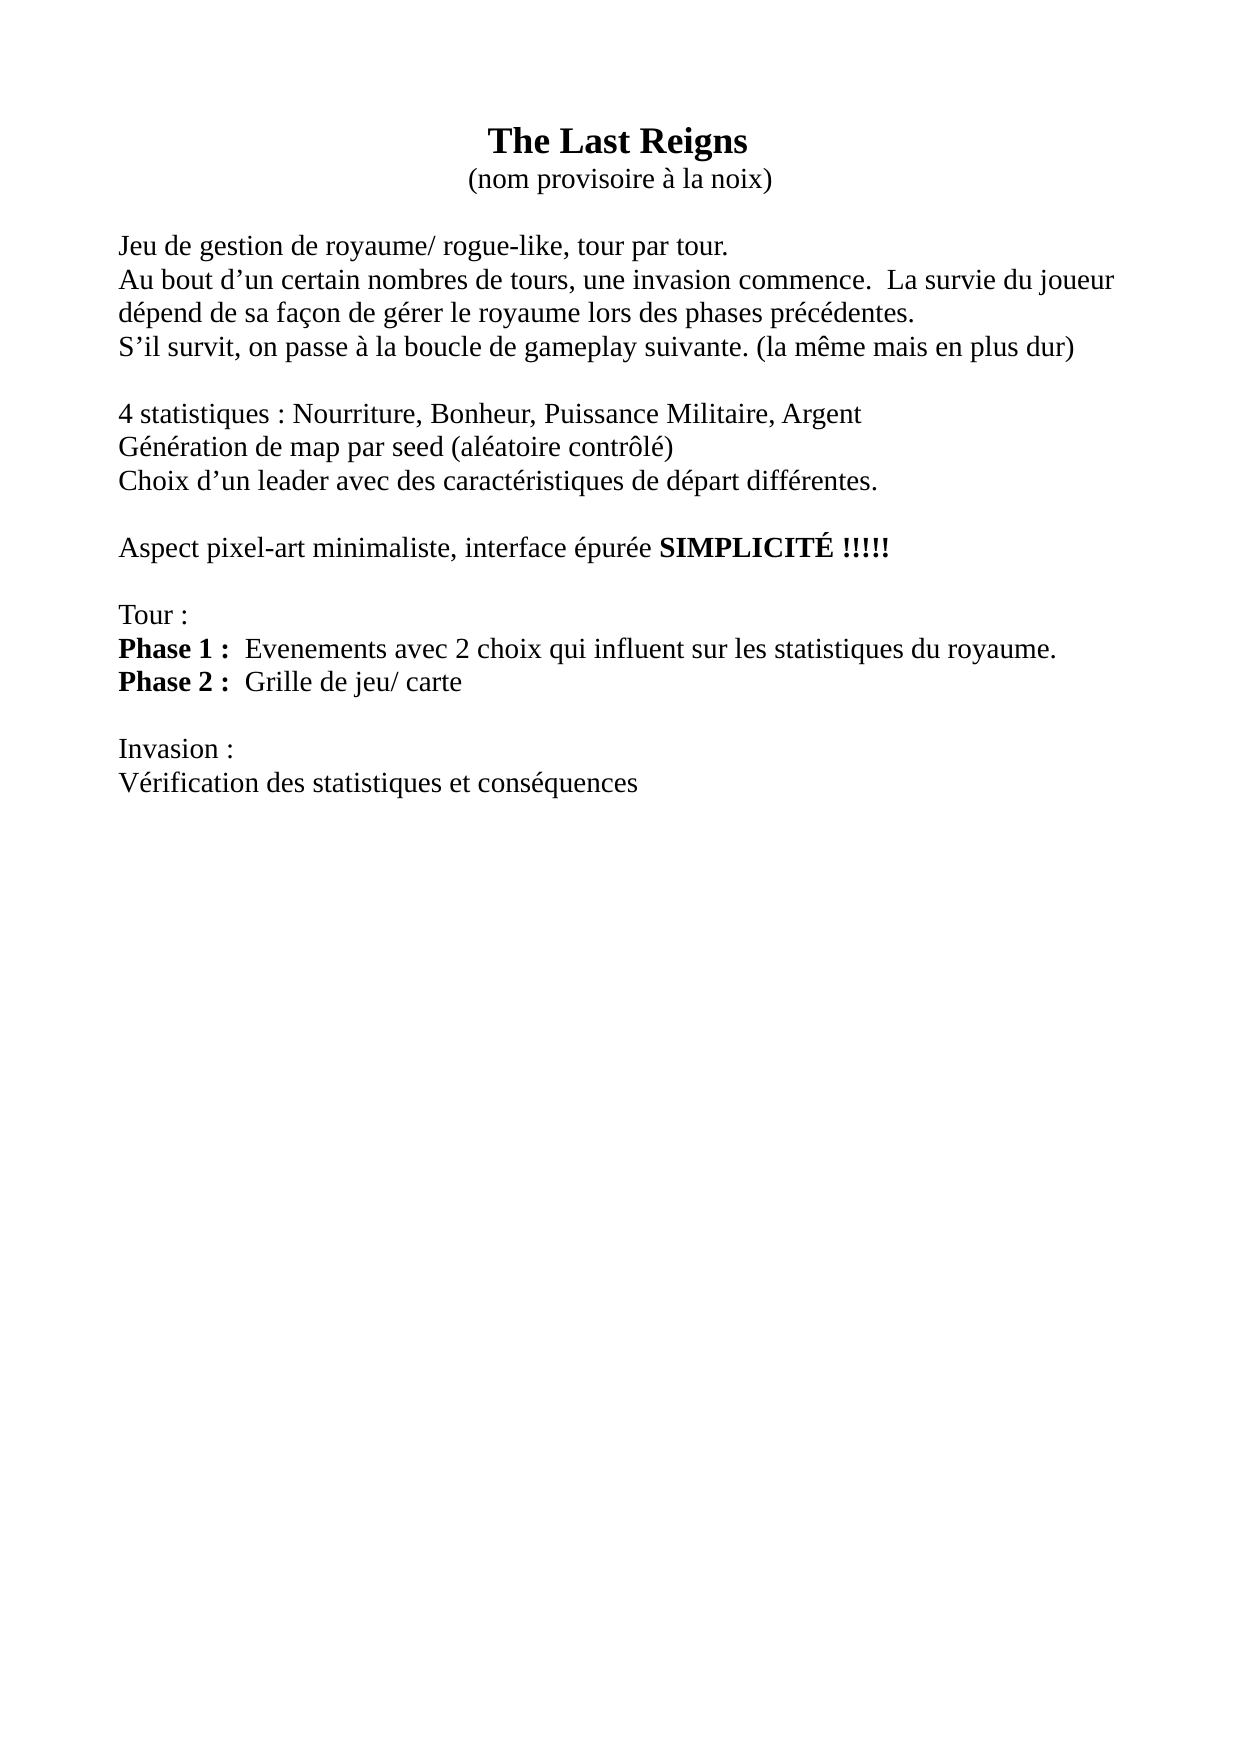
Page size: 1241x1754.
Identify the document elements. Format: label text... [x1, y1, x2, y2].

text Phase 2 : Grille de jeu/ carte [118, 664, 1122, 698]
text Tour : Phase 1 : Evenements avec 2 choix qui influent sur les statistiques du royaume. [118, 597, 1122, 664]
text Aspect pixel-art minimaliste, interface épurée SIMPLICITÉ !!!!! [118, 530, 1122, 564]
text 4 statistiques : Nourriture, Bonheur, Puissance Militaire, Argent [118, 396, 1122, 429]
text S’il survit, on passe à la boucle de gameplay suivante. (la même mais en plus dur) [118, 329, 1122, 362]
text Génération de map par seed (aléatoire contrôlé) [118, 429, 1122, 463]
text Choix d’un leader avec des caractéristiques de départ différentes. [118, 463, 1122, 497]
text Jeu de gestion de royaume/ rogue-like, tour par tour. [118, 228, 1122, 262]
text Invasion : Vérification des statistiques et conséquences [118, 731, 1122, 798]
text (nom provisoire à la noix) [118, 161, 1122, 195]
text Au bout d’un certain nombres de tours, une invasion commence. La survie du joueur dépend de sa façon de gérer le royaume lors des phases précédentes. [118, 262, 1122, 329]
text The Last Reigns [118, 118, 1122, 161]
